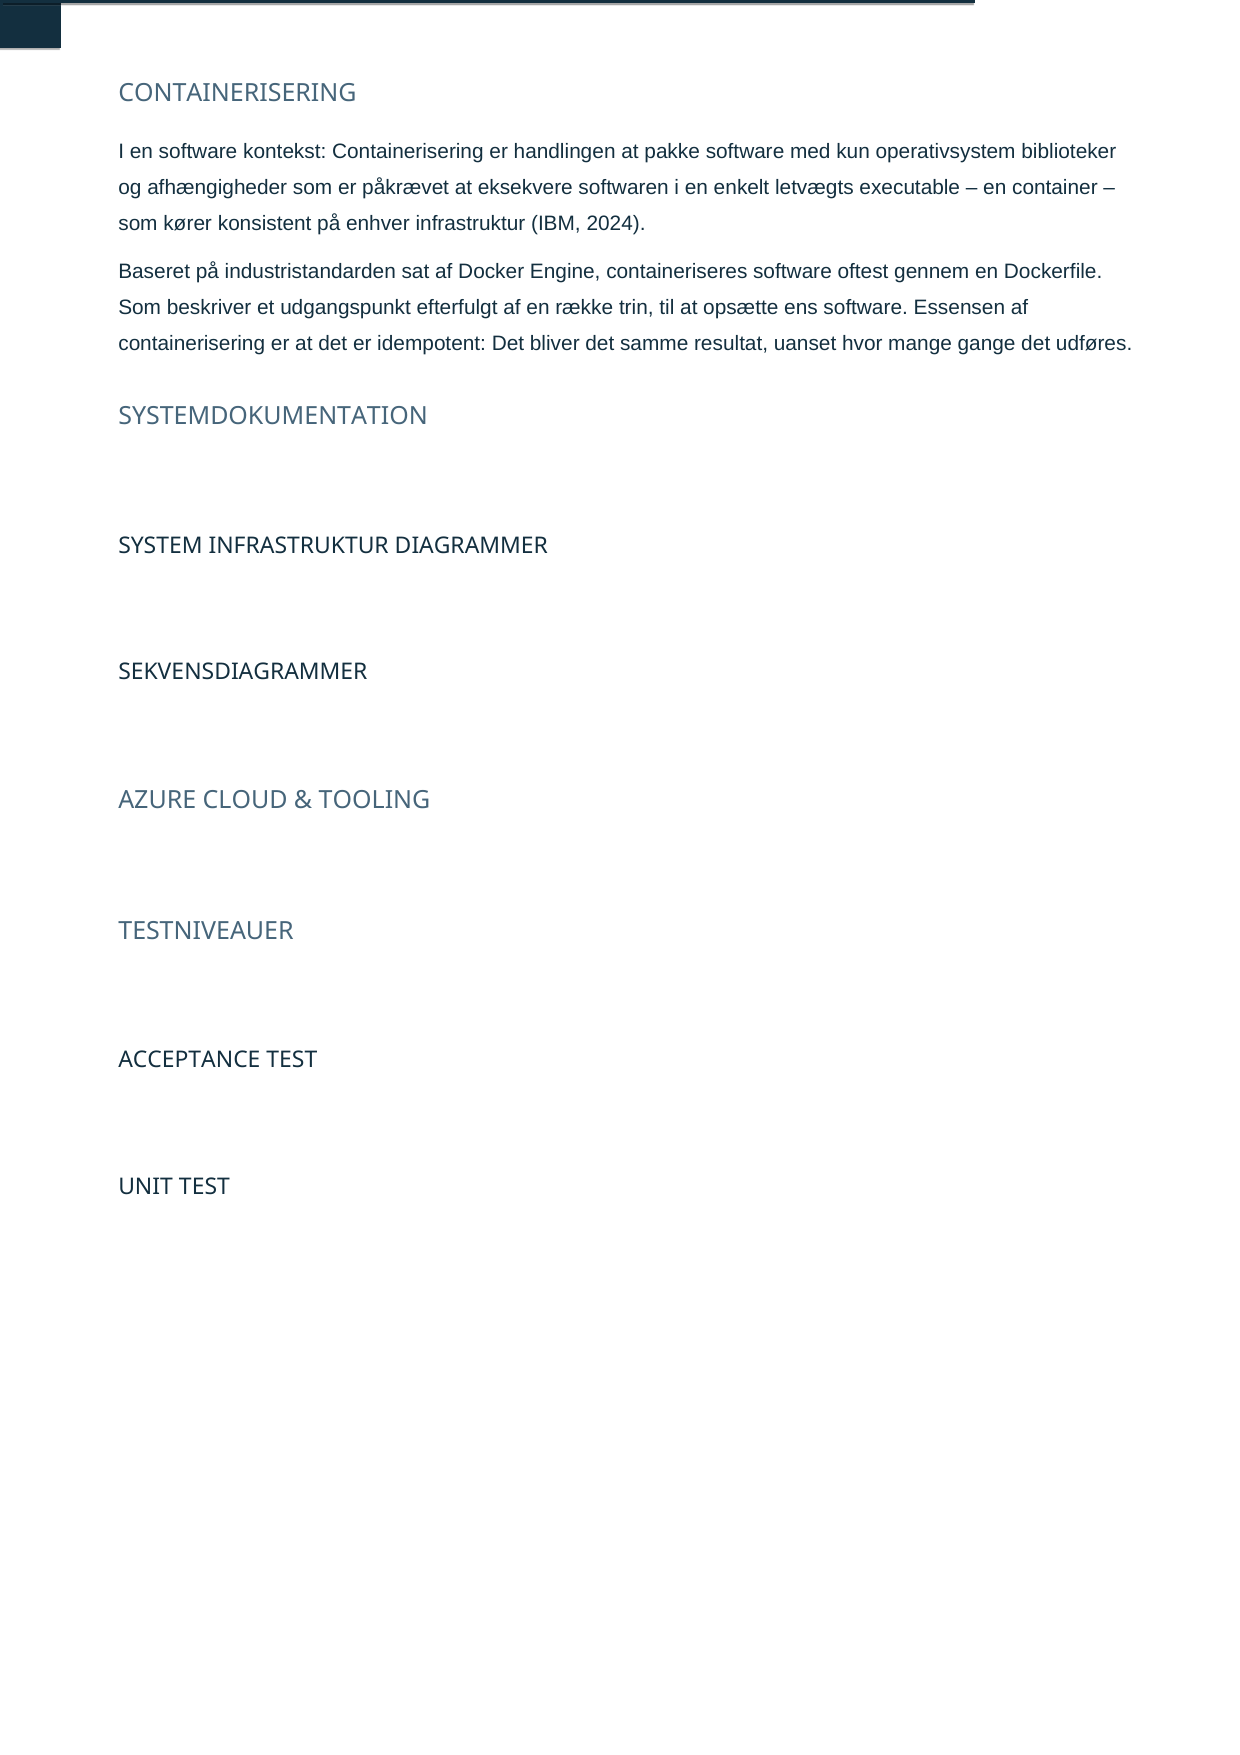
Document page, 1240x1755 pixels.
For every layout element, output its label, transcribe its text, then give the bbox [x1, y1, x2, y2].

subtitle Systemdokumentation [118, 398, 1137, 432]
subtitle Sekvensdiagrammer [118, 655, 1137, 686]
text Baseret på industristandarden sat af Docker Engine, containeriseres software oftest gennem en Dockerfile. Som beskriver et udgangspunkt efterfulgt af en række trin, til at opsætte ens software. Essensen af containerisering er at det er idempotent: Det bliver det samme resultat, uanset hvor mange gange det udføres. [118, 259, 1137, 355]
subtitle Testniveauer [118, 912, 1137, 947]
subtitle Azure Cloud & Tooling [118, 782, 1137, 816]
text I en software kontekst: Containerisering er handlingen at pakke software med kun operativsystem biblioteker og afhængigheder som er påkrævet at eksekvere softwaren i en enkelt letvægts executable – en container – som kører konsistent på enhver infrastruktur (IBM, 2024). [118, 138, 1137, 234]
subtitle Unit Test [118, 1170, 1137, 1201]
subtitle Containerisering [118, 75, 1137, 109]
subtitle Acceptance Test [118, 1043, 1137, 1074]
subtitle System Infrastruktur Diagrammer [118, 529, 1137, 560]
